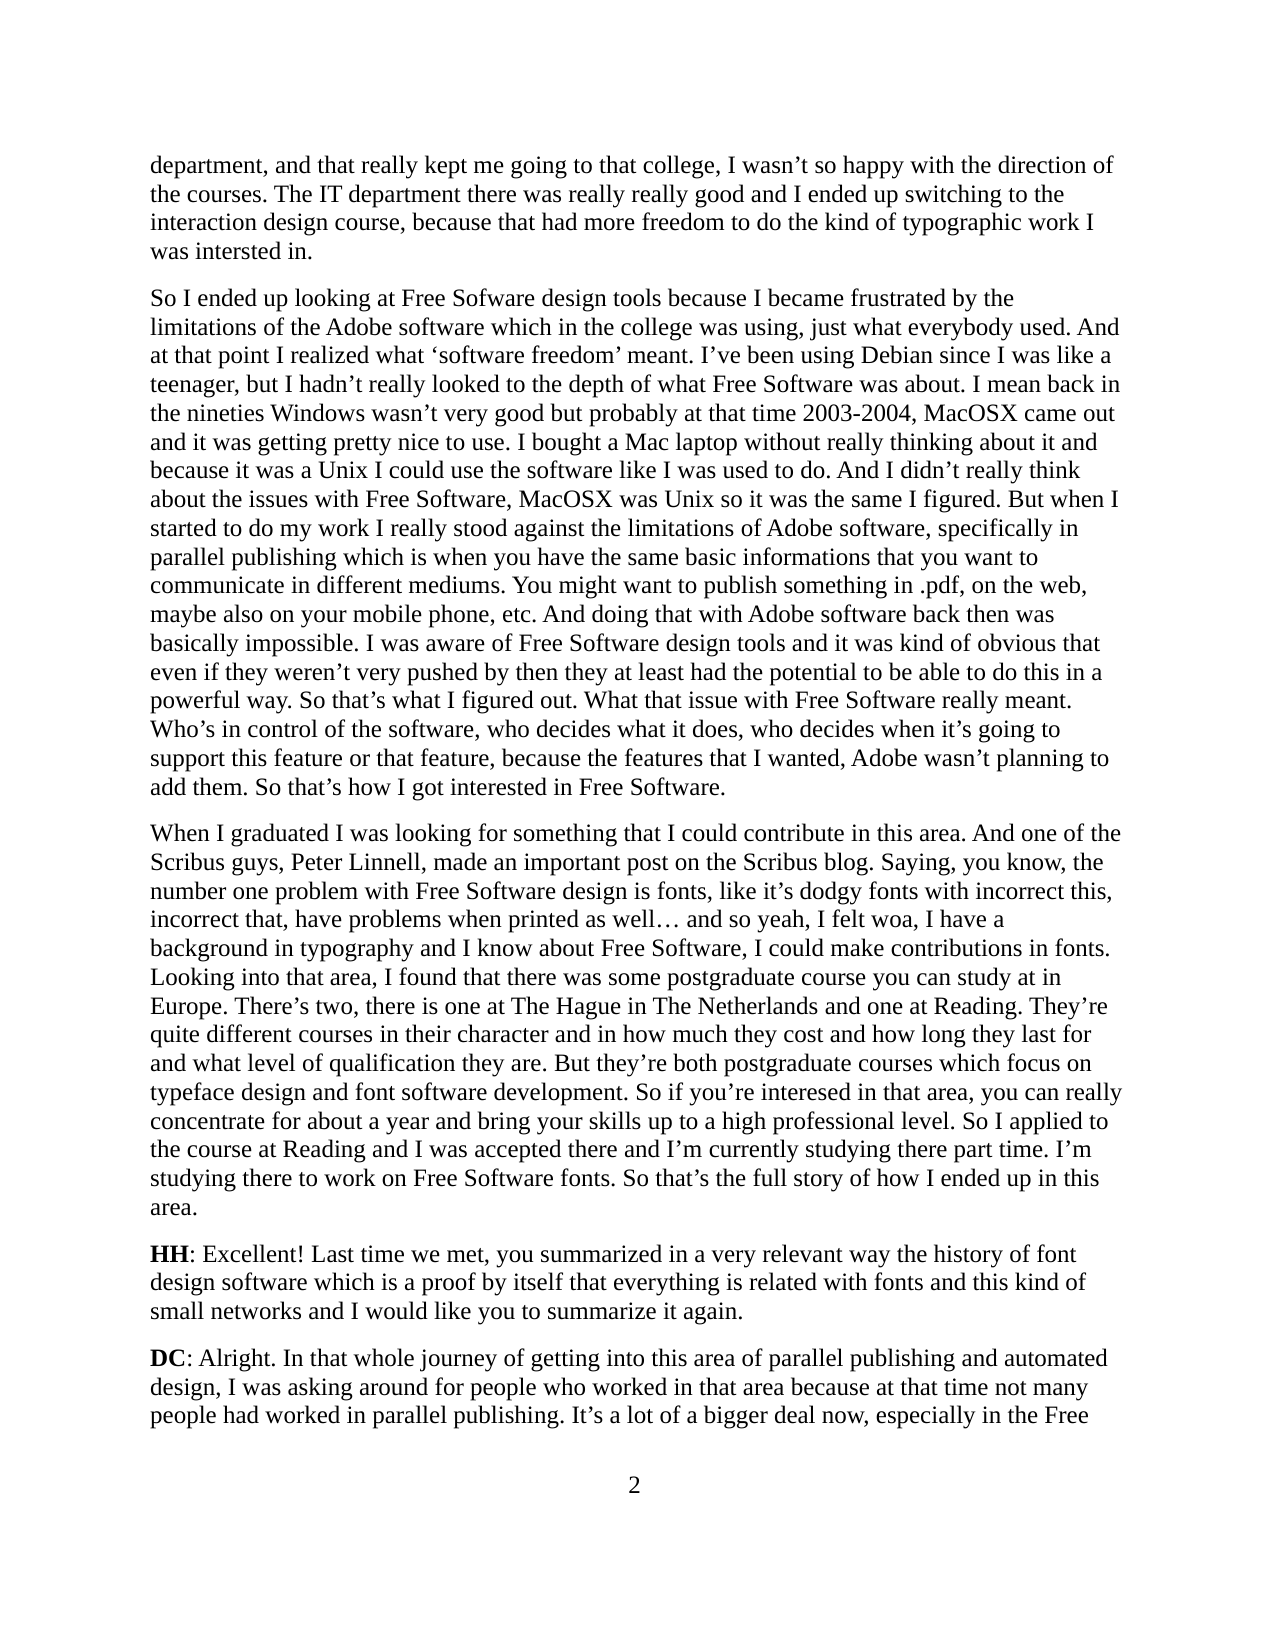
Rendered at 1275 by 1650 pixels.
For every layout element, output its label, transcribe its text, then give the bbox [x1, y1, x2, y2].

text department, and that really kept me going to that college, I wasn’t so happy with the direction of the courses. The IT department there was really really good and I ended up switching to the interaction design course, because that had more freedom to do the kind of typographic work I was intersted in. [150, 150, 1125, 265]
text HH: Excellent! Last time we met, you summarized in a very relevant way the history of font design software which is a proof by itself that everything is related with fonts and this kind of small networks and I would like you to summarize it again. [150, 1239, 1125, 1325]
text So I ended up looking at Free Sofware design tools because I became frustrated by the limitations of the Adobe software which in the college was using, just what everybody used. And at that point I realized what ‘software freedom’ meant. I’ve been using Debian since I was like a teenager, but I hadn’t really looked to the depth of what Free Software was about. I mean back in the nineties Windows wasn’t very good but probably at that time 2003-2004, MacOSX came out and it was getting pretty nice to use. I bought a Mac laptop without really thinking about it and because it was a Unix I could use the software like I was used to do. And I didn’t really think about the issues with Free Software, MacOSX was Unix so it was the same I figured. But when I started to do my work I really stood against the limitations of Adobe software, specifically in parallel publishing which is when you have the same basic informations that you want to communicate in different mediums. You might want to publish something in .pdf, on the web, maybe also on your mobile phone, etc. And doing that with Adobe software back then was basically impossible. I was aware of Free Software design tools and it was kind of obvious that even if they weren’t very pushed by then they at least had the potential to be able to do this in a powerful way. So that’s what I figured out. What that issue with Free Software really meant. Who’s in control of the software, who decides what it does, who decides when it’s going to support this feature or that feature, because the features that I wanted, Adobe wasn’t planning to add them. So that’s how I got interested in Free Software. [150, 283, 1125, 800]
text DC: Alright. In that whole journey of getting into this area of parallel publishing and automated design, I was asking around for people who worked in that area because at that time not many people had worked in parallel publishing. It’s a lot of a bigger deal now, especially in the Free [150, 1343, 1125, 1429]
text When I graduated I was looking for something that I could contribute in this area. And one of the Scribus guys, Peter Linnell, made an important post on the Scribus blog. Saying, you know, the number one problem with Free Software design is fonts, like it’s dodgy fonts with incorrect this, incorrect that, have problems when printed as well… and so yeah, I felt woa, I have a background in typography and I know about Free Software, I could make contributions in fonts. Looking into that area, I found that there was some postgraduate course you can study at in Europe. There’s two, there is one at The Hague in The Netherlands and one at Reading. They’re quite different courses in their character and in how much they cost and how long they last for and what level of qualification they are. But they’re both postgraduate courses which focus on typeface design and font software development. So if you’re interesed in that area, you can really concentrate for about a year and bring your skills up to a high professional level. So I applied to the course at Reading and I was accepted there and I’m currently studying there part time. I’m studying there to work on Free Software fonts. So that’s the full story of how I ended up in this area. [150, 818, 1125, 1221]
